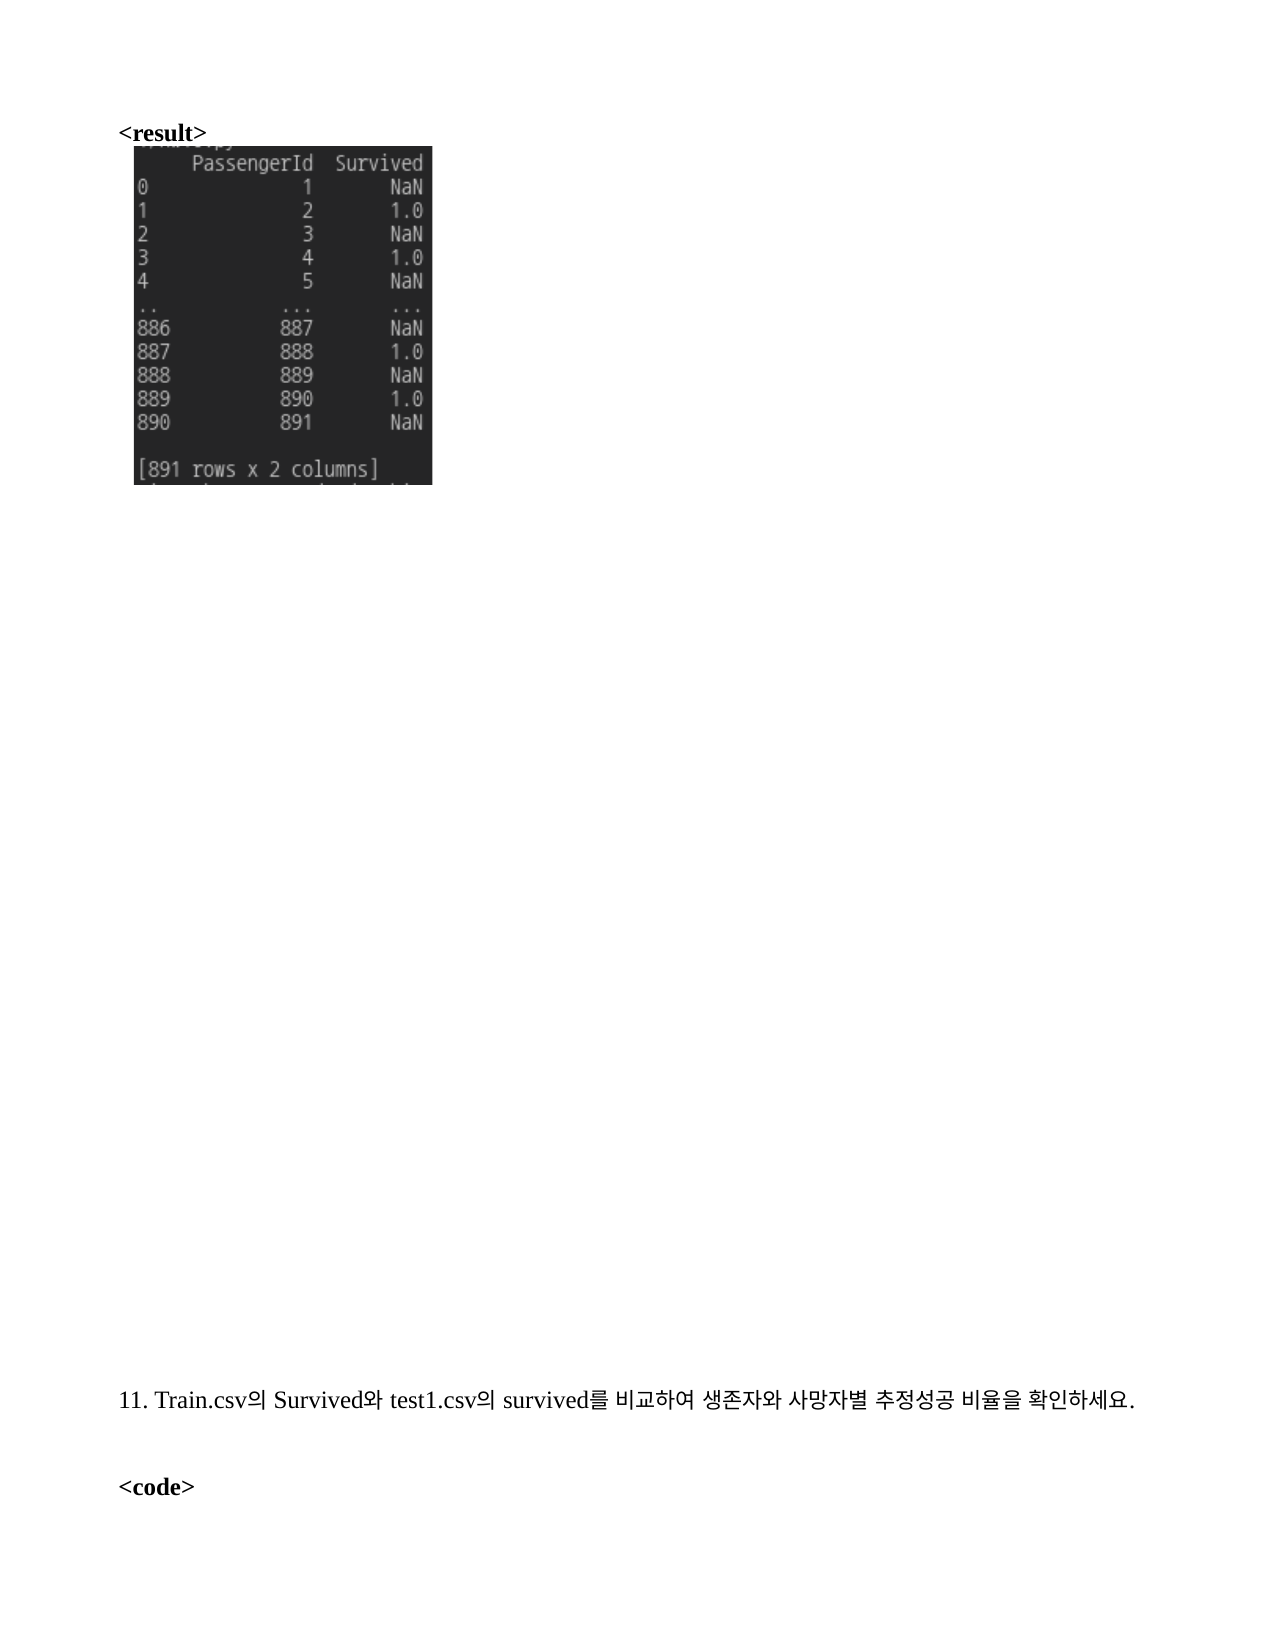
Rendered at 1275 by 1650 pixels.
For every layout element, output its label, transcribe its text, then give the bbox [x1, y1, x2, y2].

picture [133, 146, 433, 485]
text <result> [118, 118, 1157, 147]
text <code> [118, 1472, 1157, 1501]
text 11. Train.csv의 Survived와 test1.csv의 survived를 비교하여 생존자와 사망자별 추정성공 비율을 확인하세요. [118, 1383, 1157, 1415]
